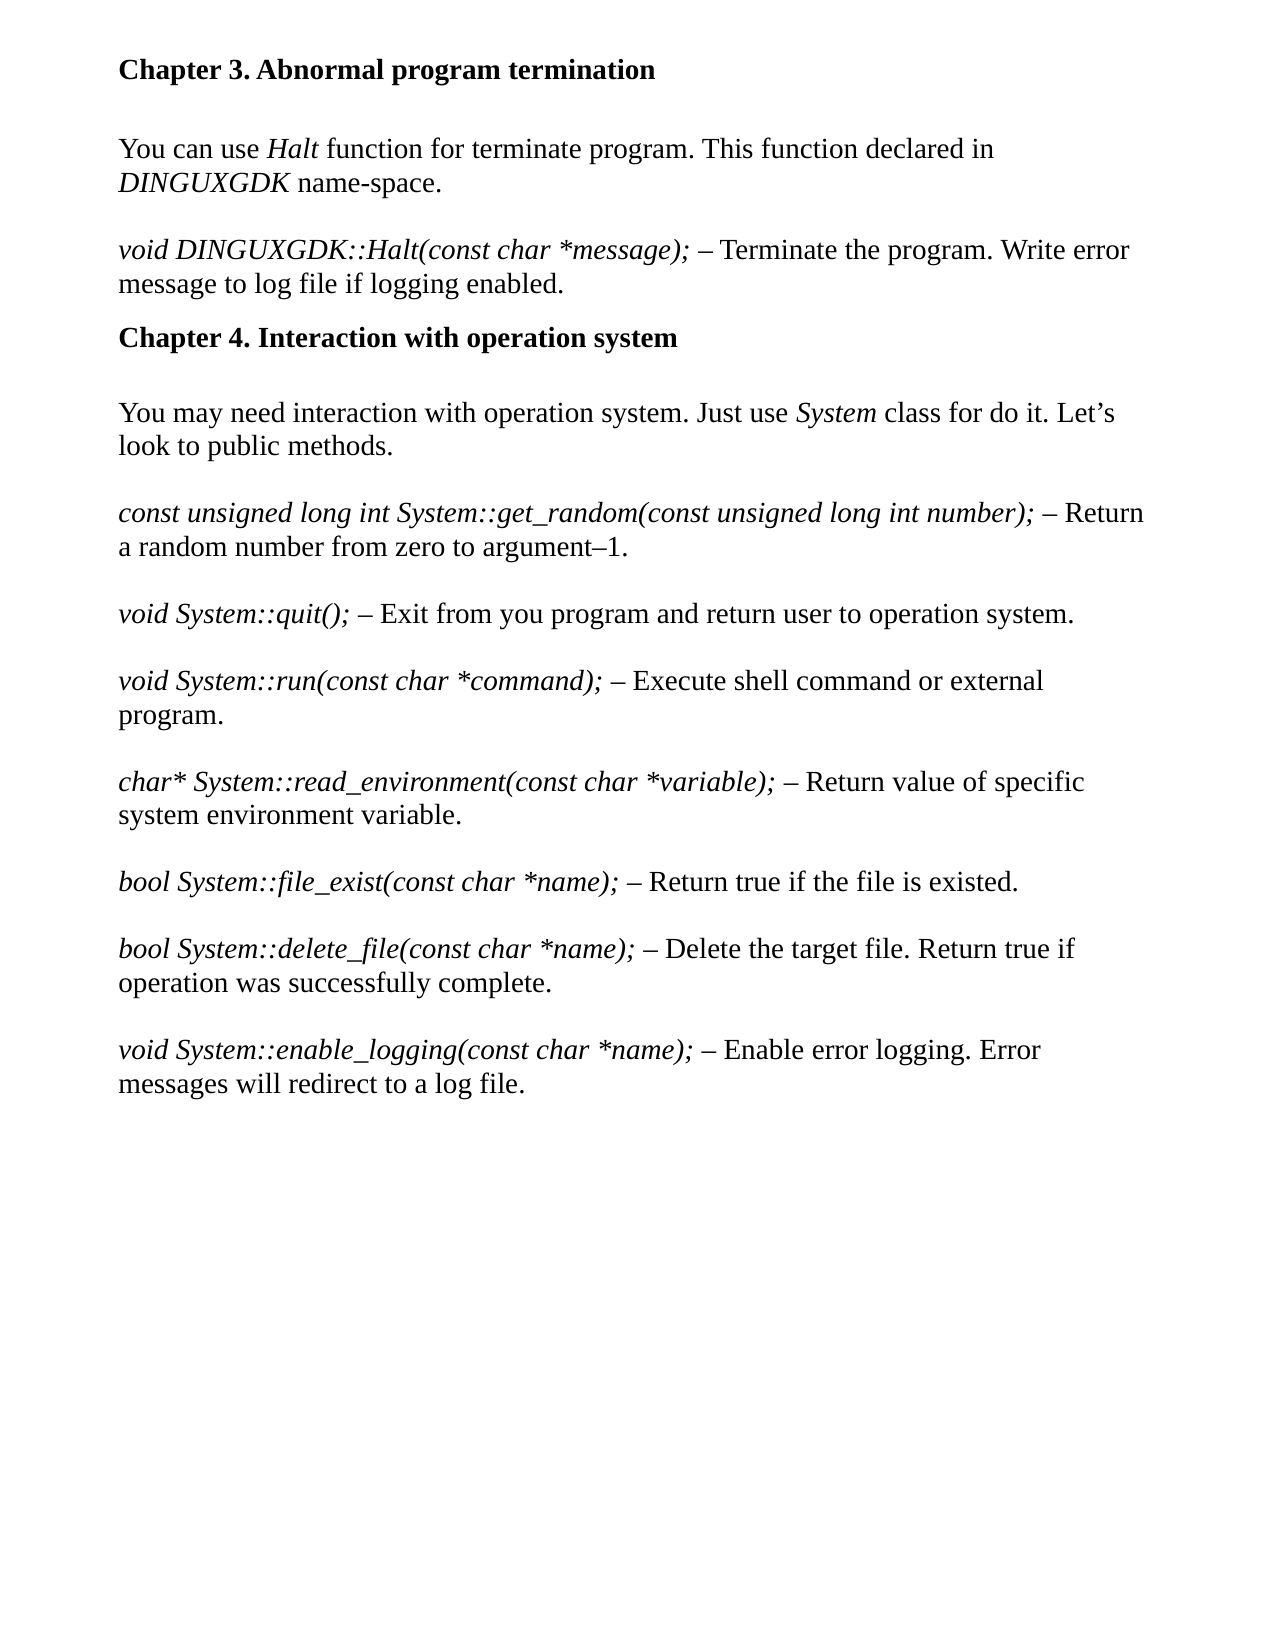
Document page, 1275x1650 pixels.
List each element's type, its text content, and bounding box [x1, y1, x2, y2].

text You can use Halt function for terminate program. This function declared in DINGUXGDK name-space. [118, 132, 1157, 199]
text void System::enable_logging(const char *name); – Enable error logging. Error messages will redirect to a log file. [118, 1032, 1157, 1099]
text bool System::delete_file(const char *name); – Delete the target file. Return true if operation was successfully complete. [118, 932, 1157, 999]
text void System::quit(); – Exit from you program and return user to operation system. [118, 596, 1157, 630]
text You may need interaction with operation system. Just use System class for do it. Let’s look to public methods. [118, 395, 1157, 462]
text void System::run(const char *command); – Execute shell command or external program. [118, 663, 1157, 730]
subtitle Chapter 3. Abnormal program termination [118, 52, 1157, 86]
text void DINGUXGDK::Halt(const char *message); – Terminate the program. Write error message to log file if logging enabled. [118, 232, 1157, 299]
subtitle Chapter 4. Interaction with operation system [118, 320, 1157, 354]
text char* System::read_environment(const char *variable); – Return value of specific system environment variable. [118, 764, 1157, 831]
text bool System::file_exist(const char *name); – Return true if the file is existed. [118, 864, 1157, 898]
text const unsigned long int System::get_random(const unsigned long int number); – Return a random number from zero to argument–1. [118, 496, 1157, 563]
